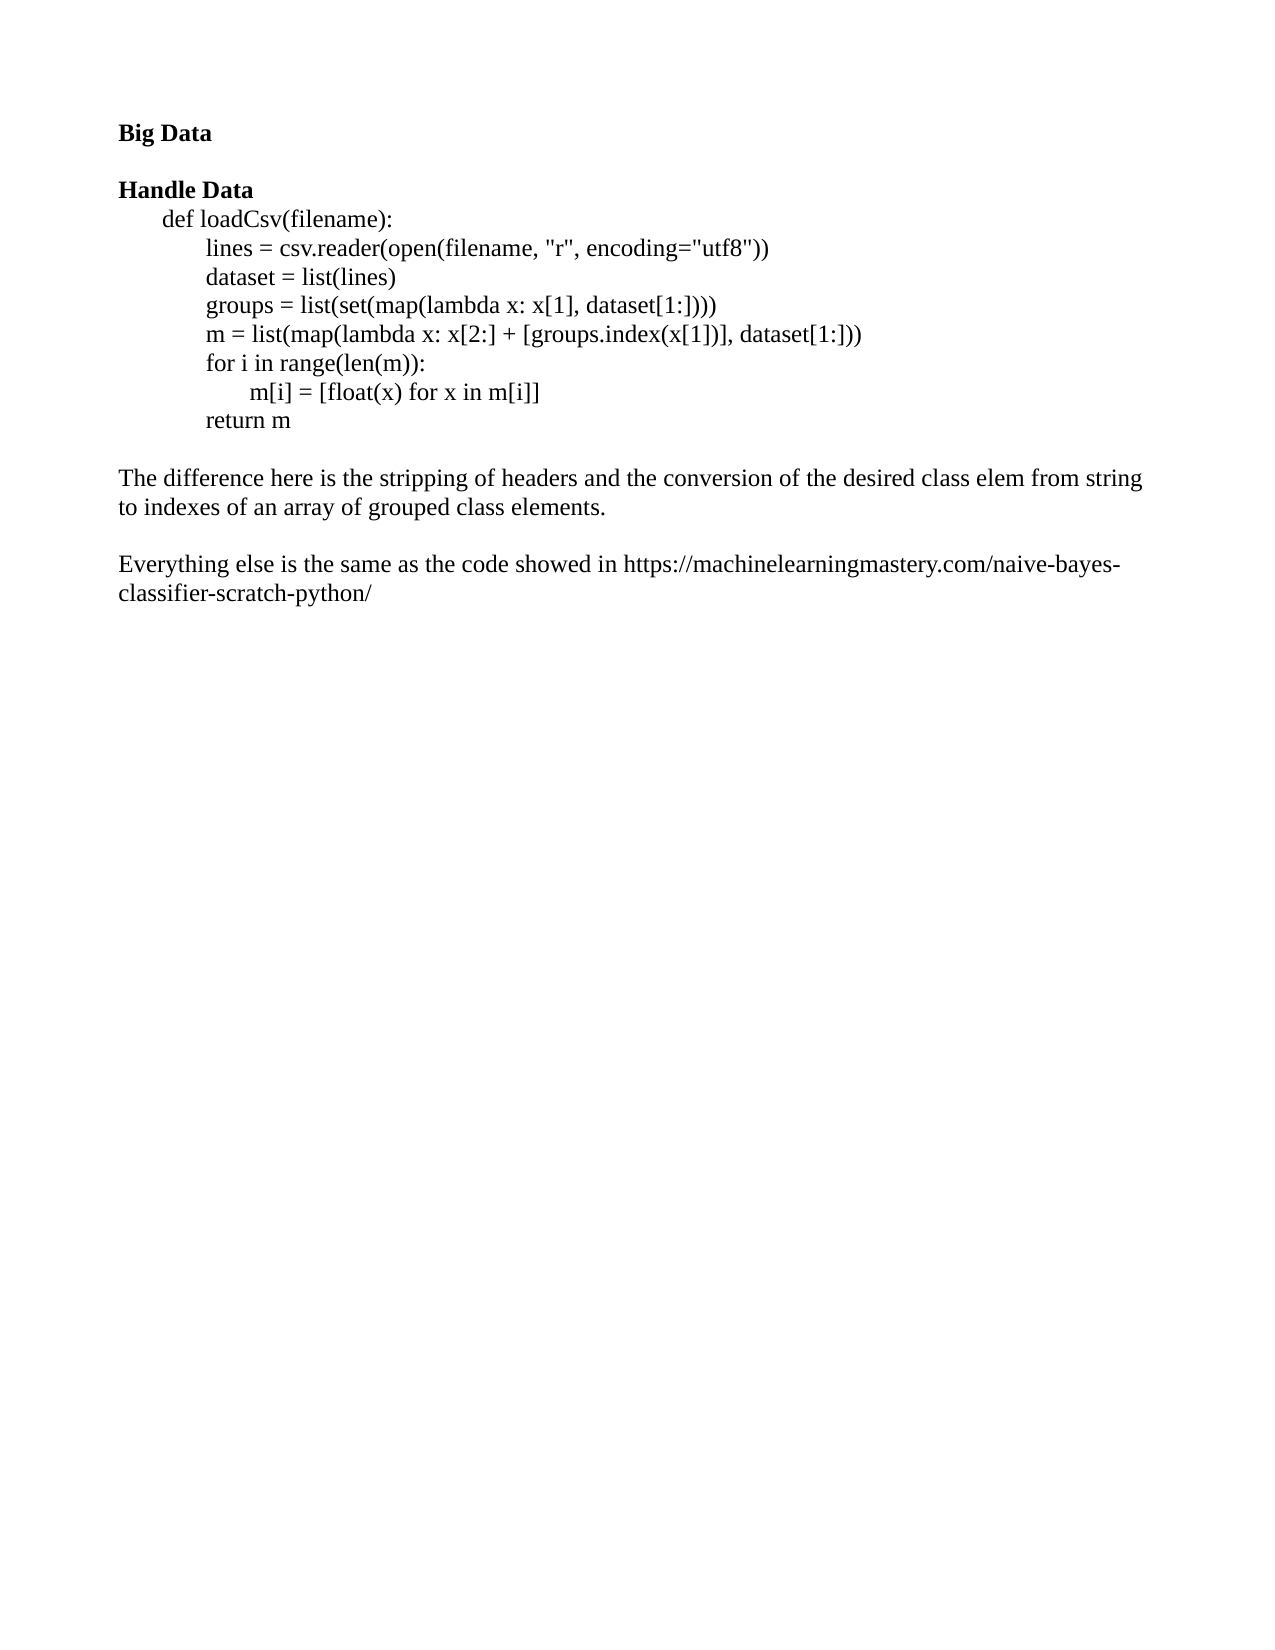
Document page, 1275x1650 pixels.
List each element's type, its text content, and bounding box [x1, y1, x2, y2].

text Handle Data [118, 176, 1157, 204]
text return m [118, 406, 1157, 434]
text dataset = list(lines) [118, 262, 1157, 291]
text m = list(map(lambda x: x[2:] + [groups.index(x[1])], dataset[1:])) [118, 319, 1157, 348]
text The difference here is the stripping of headers and the conversion of the desired class elem from string to indexes of an array of grouped class elements. [118, 463, 1157, 521]
text m[i] = [float(x) for x in m[i]] [118, 377, 1157, 406]
text def loadCsv(filename): [118, 204, 1157, 233]
text for i in range(len(m)): [118, 348, 1157, 377]
text lines = csv.reader(open(filename, "r", encoding="utf8")) [118, 233, 1157, 262]
text groups = list(set(map(lambda x: x[1], dataset[1:]))) [118, 291, 1157, 319]
text Big Data [118, 118, 1157, 147]
text Everything else is the same as the code showed in https://machinelearningmastery.com/naive-bayes-classifier-scratch-python/ [118, 549, 1157, 607]
